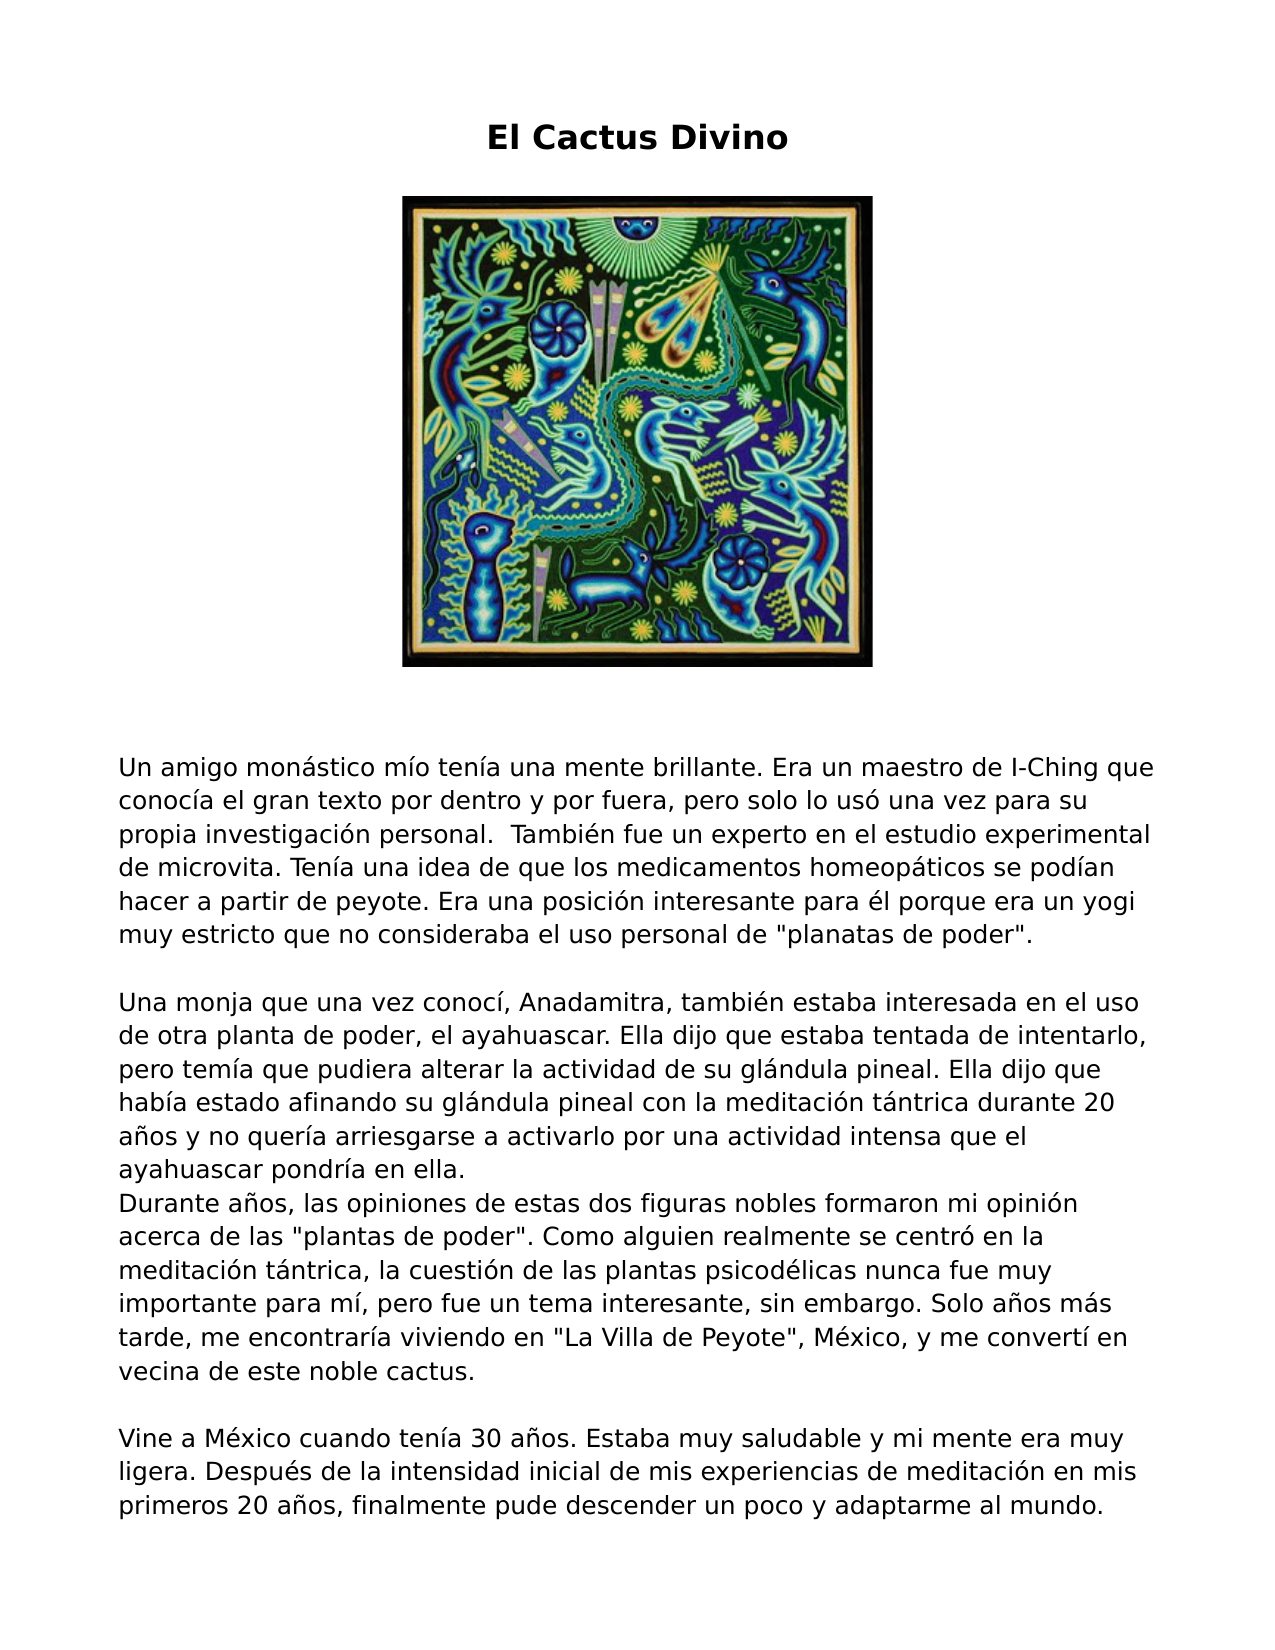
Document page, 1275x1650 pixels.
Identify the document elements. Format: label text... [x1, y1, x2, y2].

picture [402, 196, 873, 667]
text Un amigo monástico mío tenía una mente brillante. Era un maestro de I-Ching que conocía el gran texto por dentro y por fuera, pero solo lo usó una vez para su propia investigación personal. También fue un experto en el estudio experimental de microvita. Tenía una idea de que los medicamentos homeopáticos se podían hacer a partir de peyote. Era una posición interesante para él porque era un yogi muy estricto que no consideraba el uso personal de "planatas de poder". Una monja que una vez conocí, Anadamitra, también estaba interesada en el uso de otra planta de poder, el ayahuascar. Ella dijo que estaba tentada de intentarlo, pero temía que pudiera alterar la actividad de su glándula pineal. Ella dijo que había estado afinando su glándula pineal con la meditación tántrica durante 20 años y no quería arriesgarse a activarlo por una actividad intensa que el ayahuascar pondría en ella. Durante años, las opiniones de estas dos figuras nobles formaron mi opinión acerca de las "plantas de poder". Como alguien realmente se centró en la meditación tántrica, la cuestión de las plantas psicodélicas nunca fue muy importante para mí, pero fue un tema interesante, sin embargo. Solo años más tarde, me encontraría viviendo en "La Villa de Peyote", México, y me convertí en vecina de este noble cactus. Vine a México cuando tenía 30 años. Estaba muy saludable y mi mente era muy ligera. Después de la intensidad inicial de mis experiencias de meditación en mis primeros 20 años, finalmente pude descender un poco y adaptarme al mundo. [118, 753, 1157, 1520]
text El Cactus Divino [118, 118, 1157, 157]
